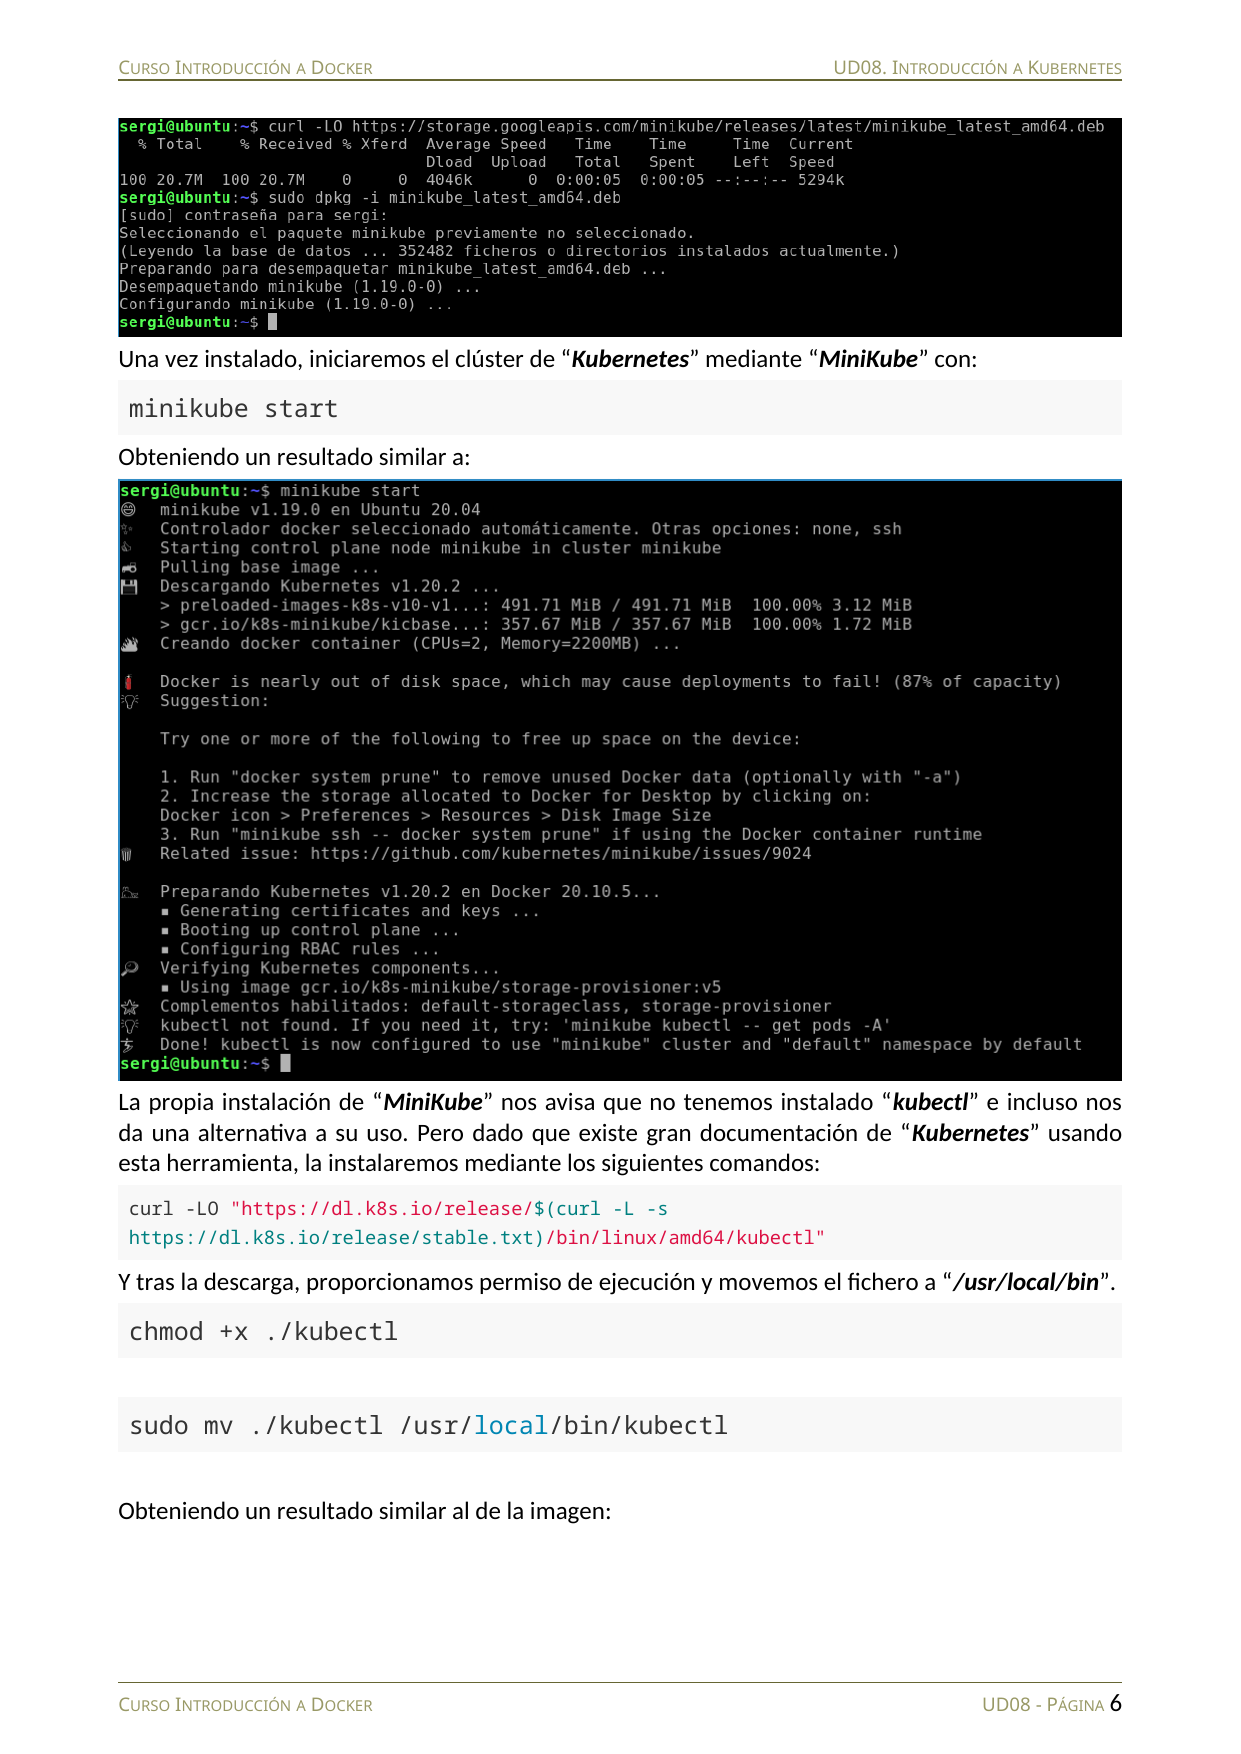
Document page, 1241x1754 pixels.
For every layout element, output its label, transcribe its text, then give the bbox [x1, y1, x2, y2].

picture [118, 118, 1122, 337]
table_header curl -LO "https://dl.k8s.io/release/$(curl -L -s https://dl.k8s.io/release/stable.txt)/bin/linux/amd64/kubectl" [118, 1185, 1122, 1260]
text Y tras la descarga, proporcionamos permiso de ejecución y movemos el fichero a “/usr/local/bin”. [118, 1266, 1122, 1297]
table_header sudo mv ./kubectl /usr/local/bin/kubectl [118, 1397, 1122, 1452]
table_header chmod +x ./kubectl [118, 1303, 1122, 1358]
picture [118, 478, 1122, 1081]
table_header minikube start [118, 380, 1122, 435]
text Una vez instalado, iniciaremos el clúster de “Kubernetes” mediante “MiniKube” con: [118, 343, 1122, 374]
text Obteniendo un resultado similar al de la imagen: [118, 1495, 1122, 1526]
text La propia instalación de “MiniKube” nos avisa que no tenemos instalado “kubectl” e incluso nos da una alternativa a su uso. Pero dado que existe gran documentación de “Kubernetes” usando esta herramienta, la instalaremos mediante los siguientes comandos: [118, 1087, 1122, 1178]
text Obteniendo un resultado similar a: [118, 441, 1122, 472]
